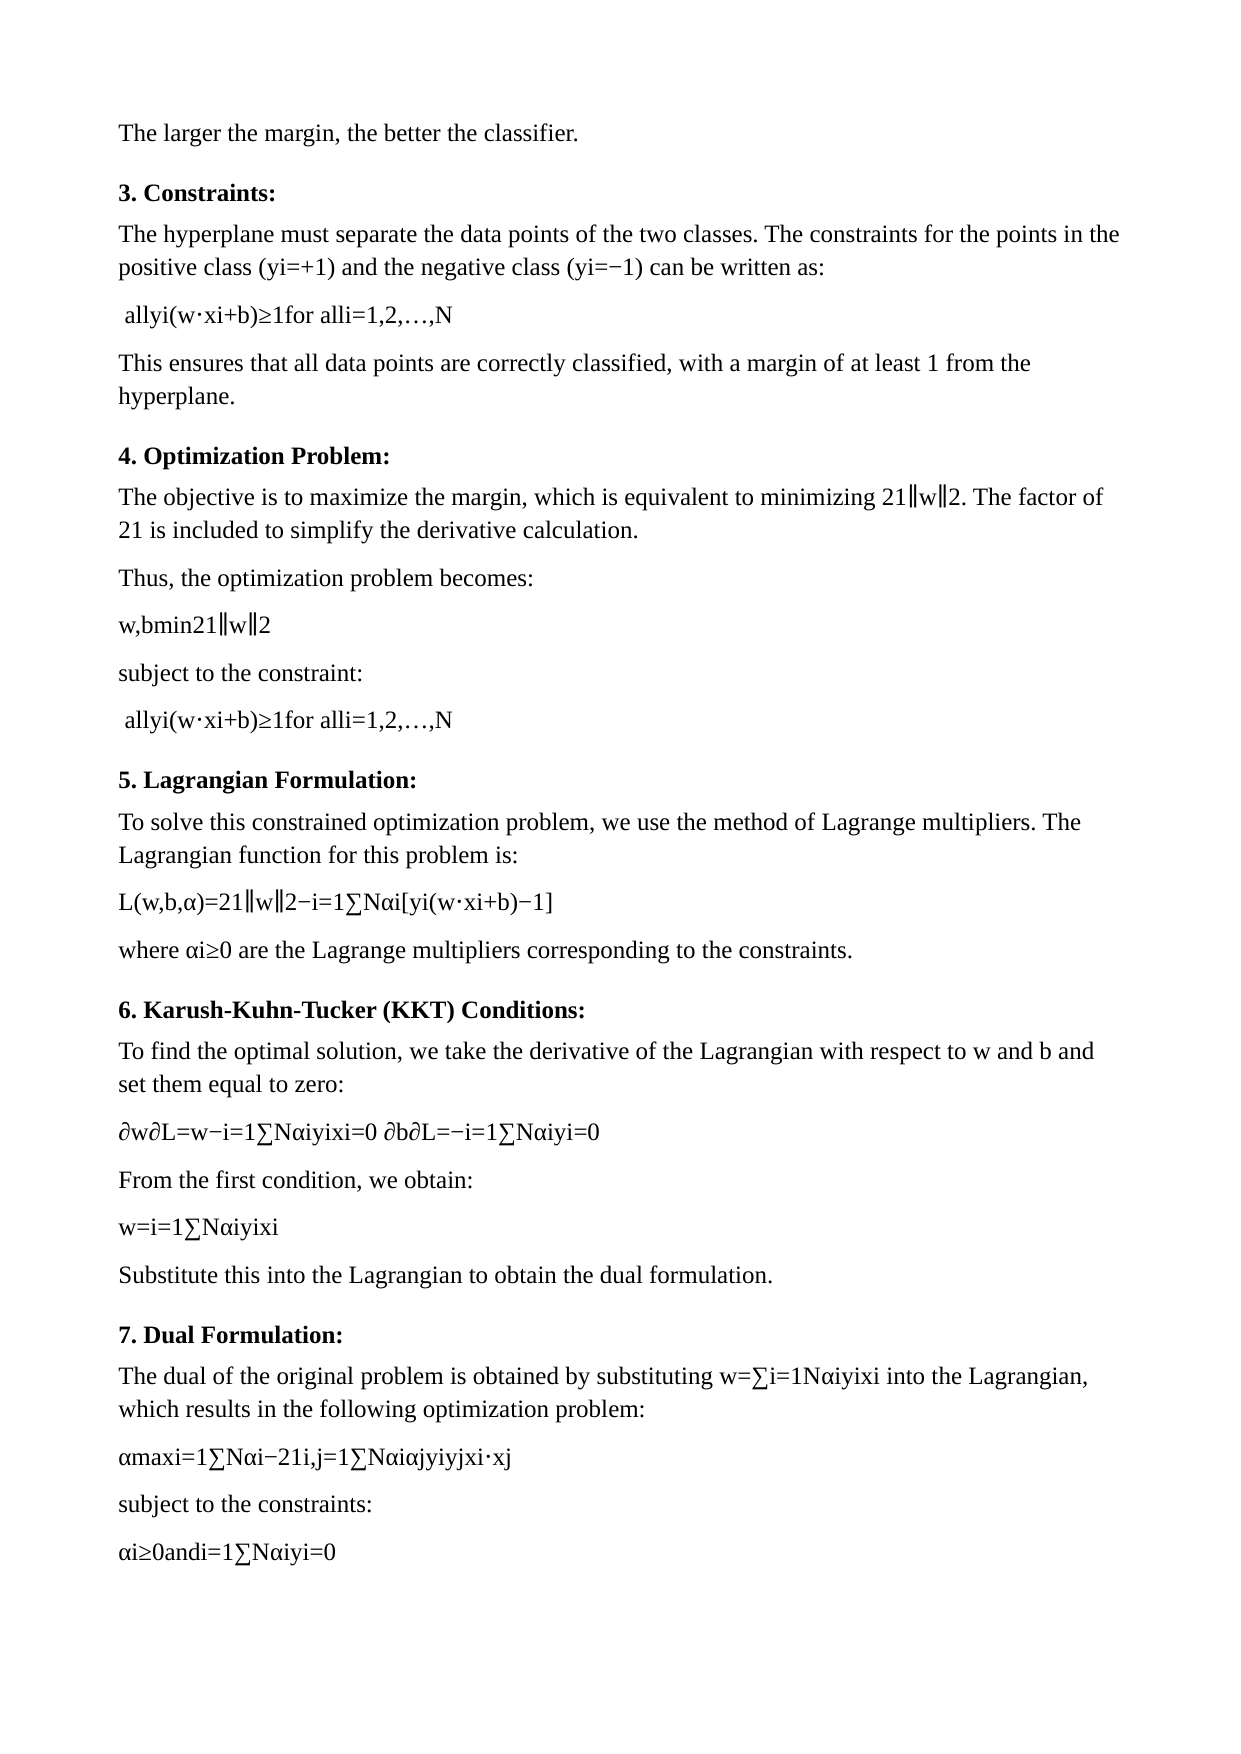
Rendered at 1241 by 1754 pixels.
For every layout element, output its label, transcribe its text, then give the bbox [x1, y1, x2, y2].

text The objective is to maximize the margin, which is equivalent to minimizing 21​∥w∥2. The factor of 21​ is included to simplify the derivative calculation. [118, 482, 1122, 544]
text ∂w∂L​=w−i=1∑N​αi​yi​xi​=0 ∂b∂L​=−i=1∑N​αi​yi​=0 [118, 1117, 1122, 1146]
text Substitute this into the Lagrangian to obtain the dual formulation. [118, 1260, 1122, 1289]
text subject to the constraint: [118, 658, 1122, 687]
text From the first condition, we obtain: [118, 1165, 1122, 1193]
text allyi​(w⋅xi​+b)≥1for alli=1,2,…,N [118, 300, 1122, 329]
text To find the optimal solution, we take the derivative of the Lagrangian with respect to w and b and set them equal to zero: [118, 1036, 1122, 1098]
text w=i=1∑N​αi​yi​xi​ [118, 1212, 1122, 1241]
text allyi​(w⋅xi​+b)≥1for alli=1,2,…,N [118, 706, 1122, 734]
text This ensures that all data points are correctly classified, with a margin of at least 1 from the hyperplane. [118, 348, 1122, 409]
text The dual of the original problem is obtained by substituting w=∑i=1N​αi​yi​xi​ into the Lagrangian, which results in the following optimization problem: [118, 1361, 1122, 1423]
text Thus, the optimization problem becomes: [118, 563, 1122, 591]
subtitle 4. Optimization Problem: [118, 441, 1122, 469]
text where αi​≥0 are the Lagrange multipliers corresponding to the constraints. [118, 935, 1122, 964]
text w,bmin​21​∥w∥2 [118, 610, 1122, 639]
subtitle 5. Lagrangian Formulation: [118, 766, 1122, 794]
text subject to the constraints: [118, 1489, 1122, 1518]
subtitle 7. Dual Formulation: [118, 1320, 1122, 1349]
subtitle 3. Constraints: [118, 178, 1122, 207]
text The larger the margin, the better the classifier. [118, 118, 1122, 147]
text The hyperplane must separate the data points of the two classes. The constraints for the points in the positive class (yi​=+1) and the negative class (yi​=−1) can be written as: [118, 219, 1122, 281]
subtitle 6. Karush-Kuhn-Tucker (KKT) Conditions: [118, 995, 1122, 1024]
text αmax​i=1∑N​αi​−21​i,j=1∑N​αi​αj​yi​yj​xi​⋅xj​ [118, 1442, 1122, 1471]
text αi​≥0andi=1∑N​αi​yi​=0 [118, 1537, 1122, 1566]
text To solve this constrained optimization problem, we use the method of Lagrange multipliers. The Lagrangian function for this problem is: [118, 807, 1122, 869]
text L(w,b,α)=21​∥w∥2−i=1∑N​αi​[yi​(w⋅xi​+b)−1] [118, 887, 1122, 916]
